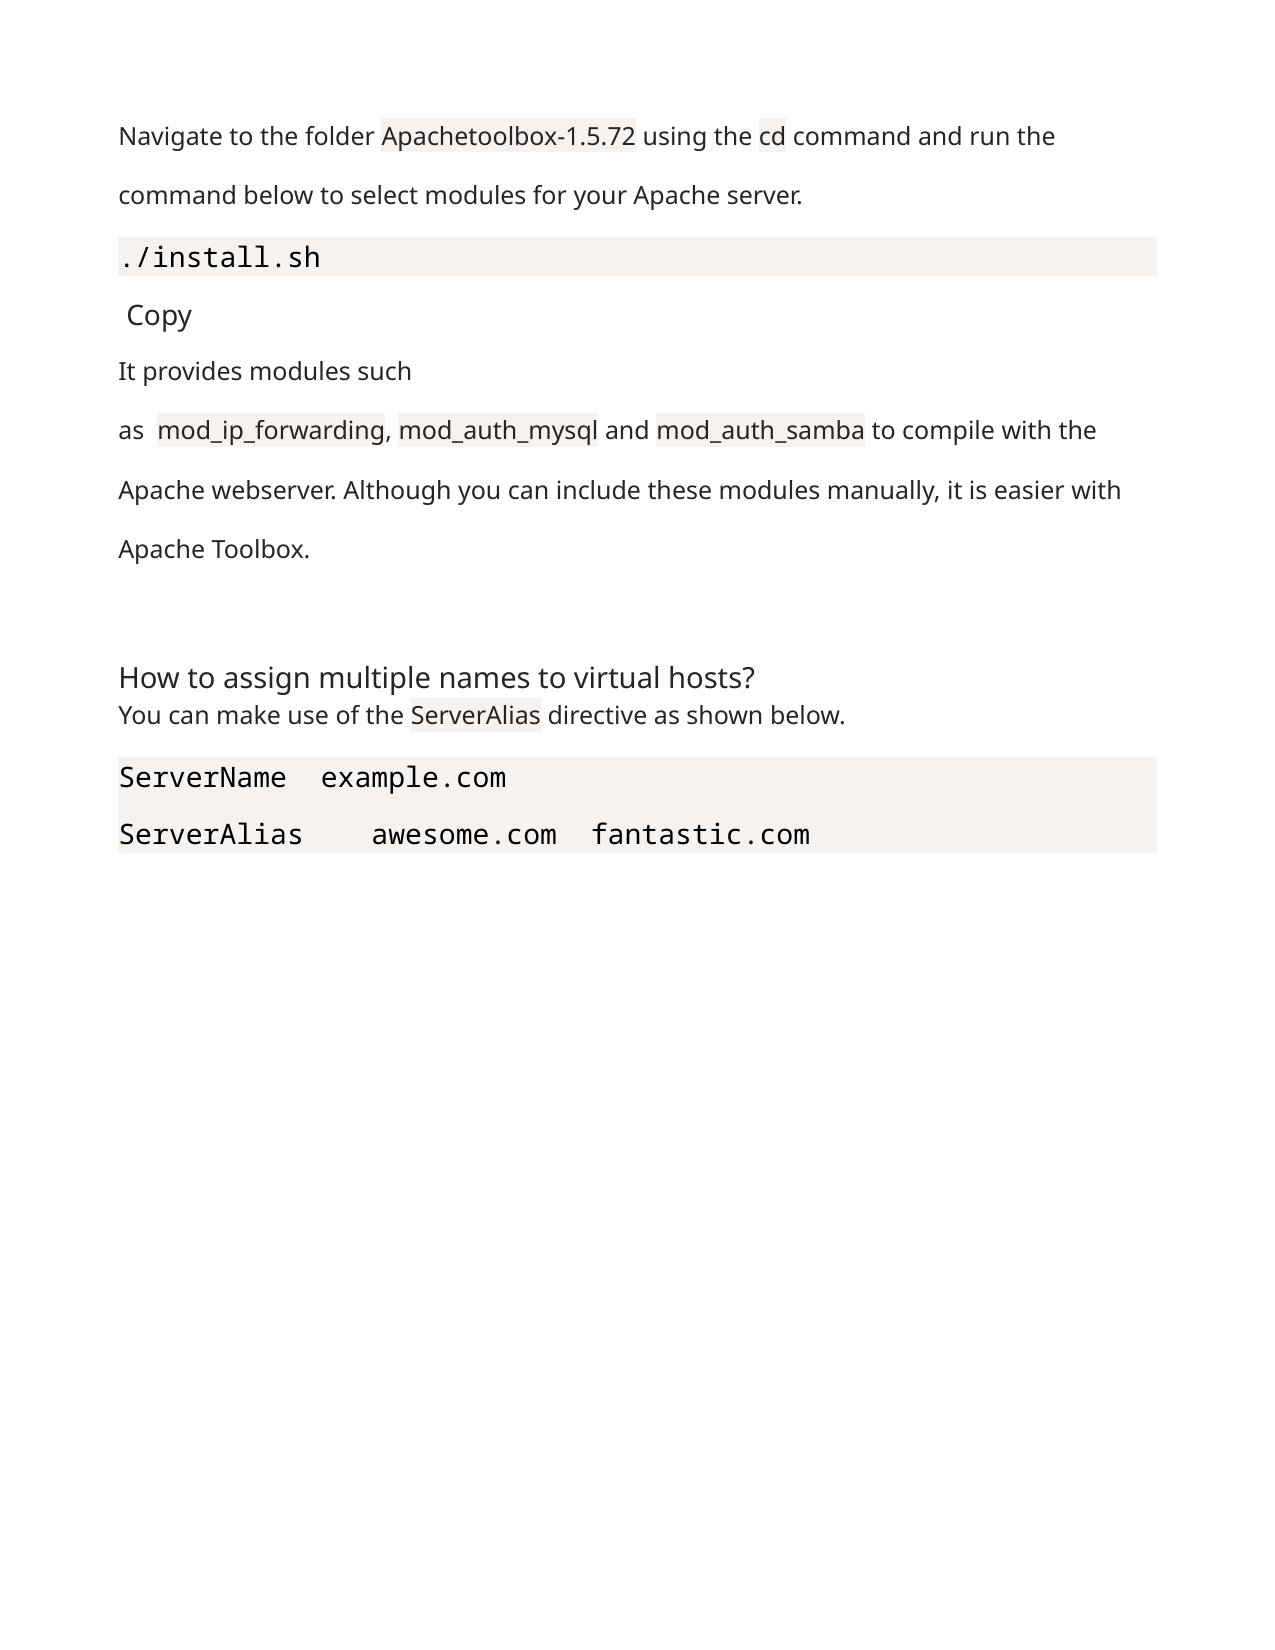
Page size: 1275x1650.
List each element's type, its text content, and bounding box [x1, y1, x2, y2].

text It provides modules such as mod_ip_forwarding, mod_auth_mysql and mod_auth_samba to compile with the Apache webserver. Although you can include these modules manually, it is easier with Apache Toolbox. [118, 353, 1157, 566]
subtitle How to assign multiple names to virtual hosts? [118, 658, 1157, 697]
text Copy [126, 295, 1157, 333]
text ./install.sh [118, 237, 1157, 276]
text ServerAlias awesome.com fantastic.com [118, 814, 1157, 853]
text You can make use of the ServerAlias directive as shown below. [118, 697, 1157, 732]
text ServerName example.com [118, 757, 1157, 795]
text Navigate to the folder Apachetoolbox-1.5.72 using the cd command and run the command below to select modules for your Apache server. [118, 118, 1157, 212]
